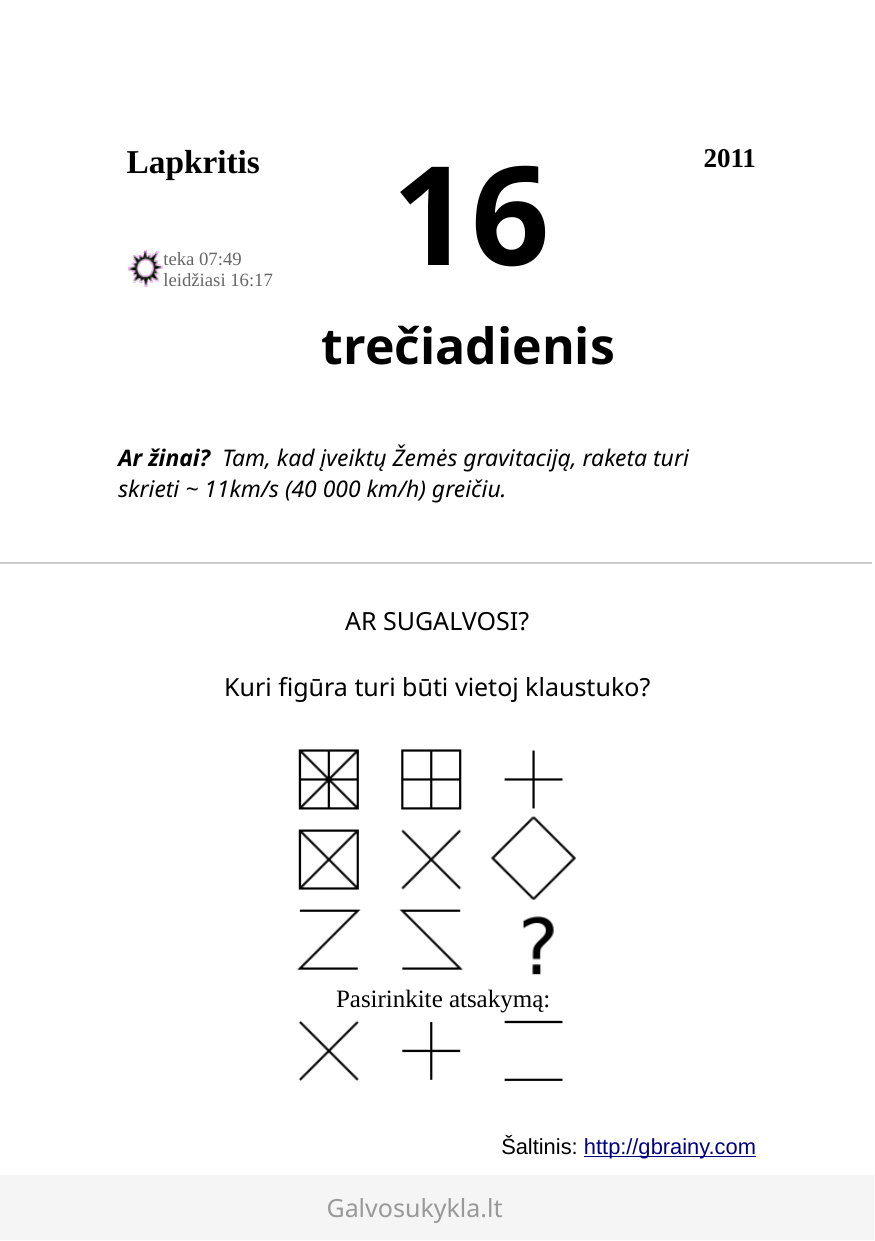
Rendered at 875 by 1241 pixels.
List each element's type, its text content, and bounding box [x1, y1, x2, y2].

text Kuri figūra turi būti vietoj klaustuko? [118, 669, 756, 703]
text Šaltinis: http://gbrainy.com [118, 1134, 756, 1159]
text Ar žinai? Tam, kad įveiktų Žemės gravitaciją, raketa turi skrieti ~ 11km/s (40 000 km/h) greičiu. [118, 442, 756, 504]
picture [212, 715, 656, 1093]
picture [127, 250, 164, 288]
table_header Lapkritis teka 07:49 leidžiasi 16:17 [118, 118, 298, 287]
text AR SUGALVOSI? [118, 604, 756, 638]
table_header 16 trečiadienis [299, 118, 638, 379]
table_header [118, 288, 298, 379]
table_header 2011 [638, 118, 756, 379]
